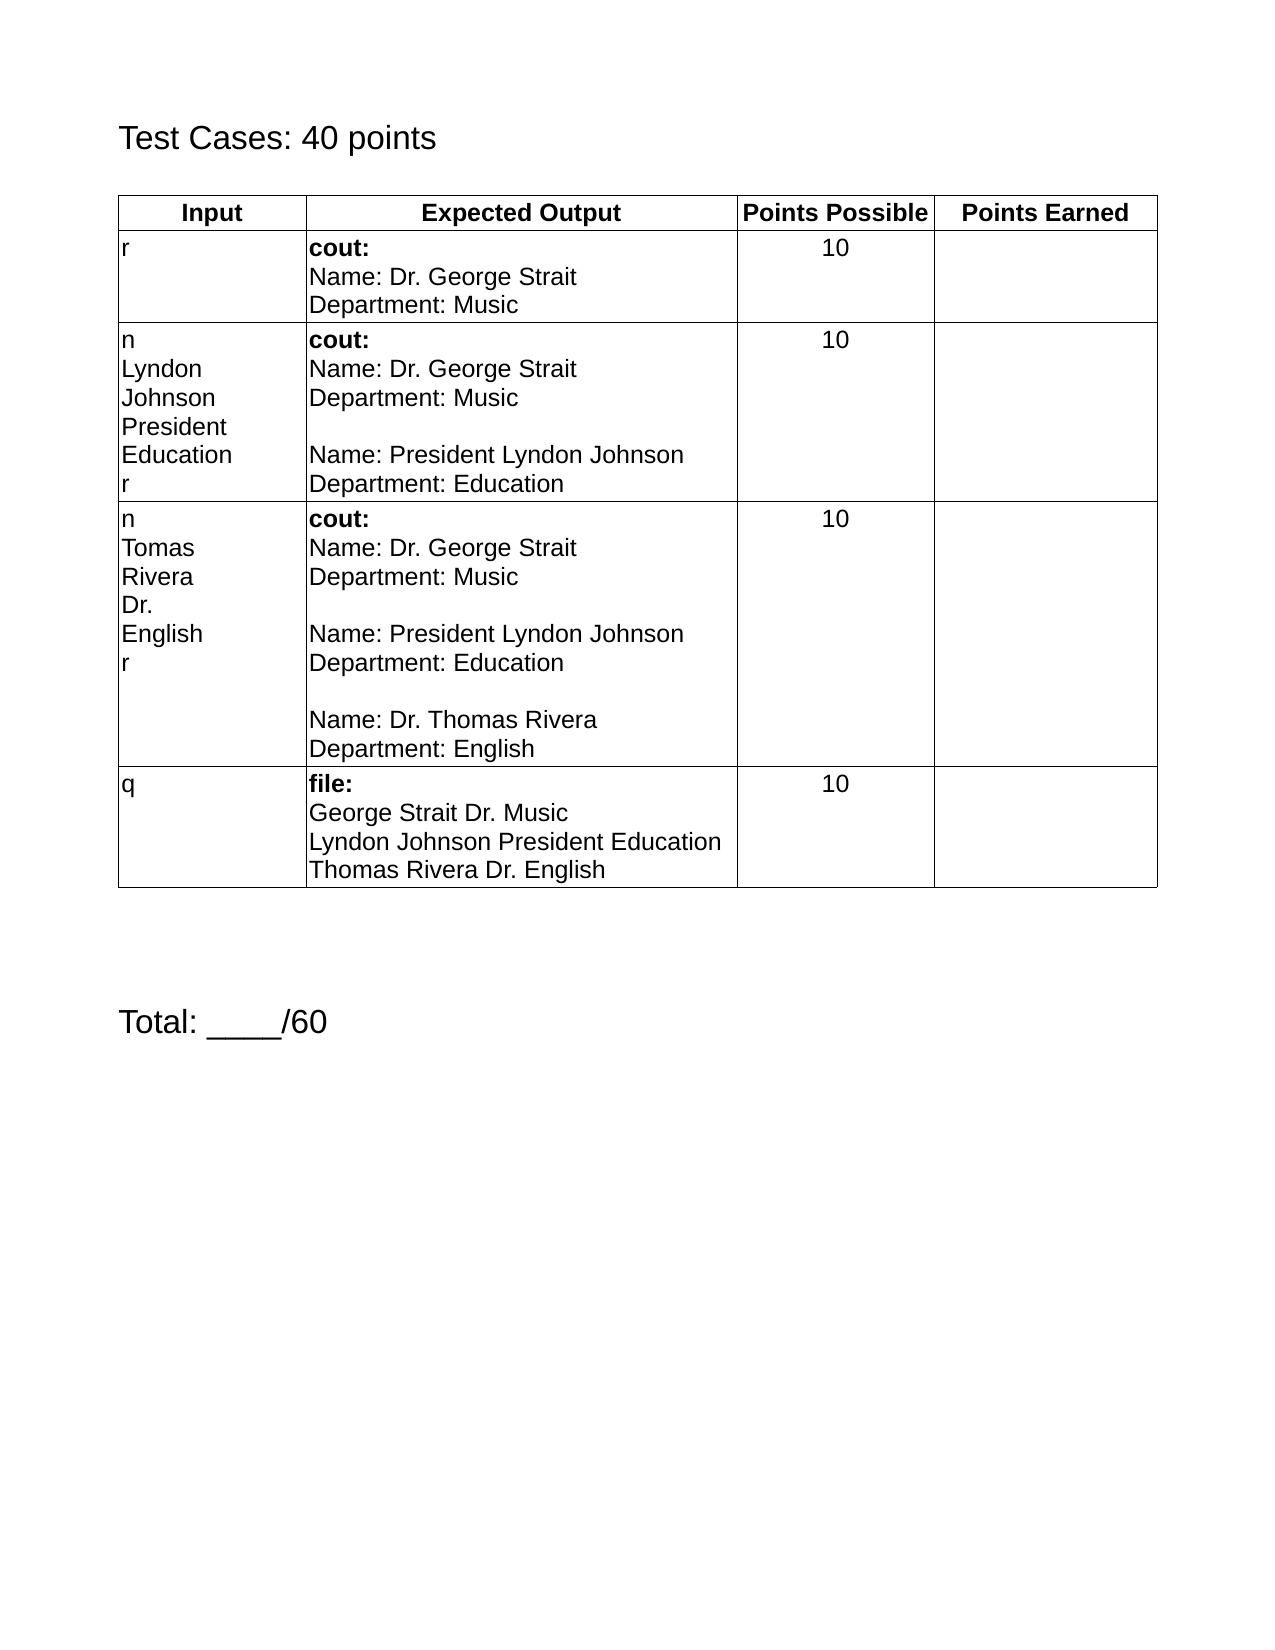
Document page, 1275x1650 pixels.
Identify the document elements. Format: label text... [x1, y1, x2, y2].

table_cell 10 [738, 231, 934, 322]
table_cell [935, 231, 1157, 322]
text Total: ____/60 [118, 1002, 1157, 1041]
table_cell 10 [738, 323, 934, 501]
table_header Expected Output [307, 196, 737, 230]
table_cell [935, 767, 1157, 887]
table_header Input [119, 196, 306, 230]
table_cell [935, 502, 1157, 766]
table_cell 10 [738, 767, 934, 887]
table_cell n Lyndon Johnson President Education r [119, 323, 306, 501]
text Test Cases: 40 points [118, 118, 1157, 157]
table_cell cout: Name: Dr. George Strait Department: Music [307, 231, 737, 322]
table_cell file: George Strait Dr. Music Lyndon Johnson President Education Thomas Rivera Dr. English [307, 767, 737, 887]
table_cell 10 [738, 502, 934, 766]
table_cell [935, 323, 1157, 501]
table_cell n Tomas Rivera Dr. English r [119, 502, 306, 766]
table_cell cout: Name: Dr. George Strait Department: Music Name: President Lyndon Johnson Department: Education Name: Dr. Thomas Rivera Department: English [307, 502, 737, 766]
table_cell cout: Name: Dr. George Strait Department: Music Name: President Lyndon Johnson Department: Education [307, 323, 737, 501]
table_header Points Possible [738, 196, 934, 230]
table_cell q [119, 767, 306, 887]
table_cell r [119, 231, 306, 322]
table_header Points Earned [935, 196, 1157, 230]
